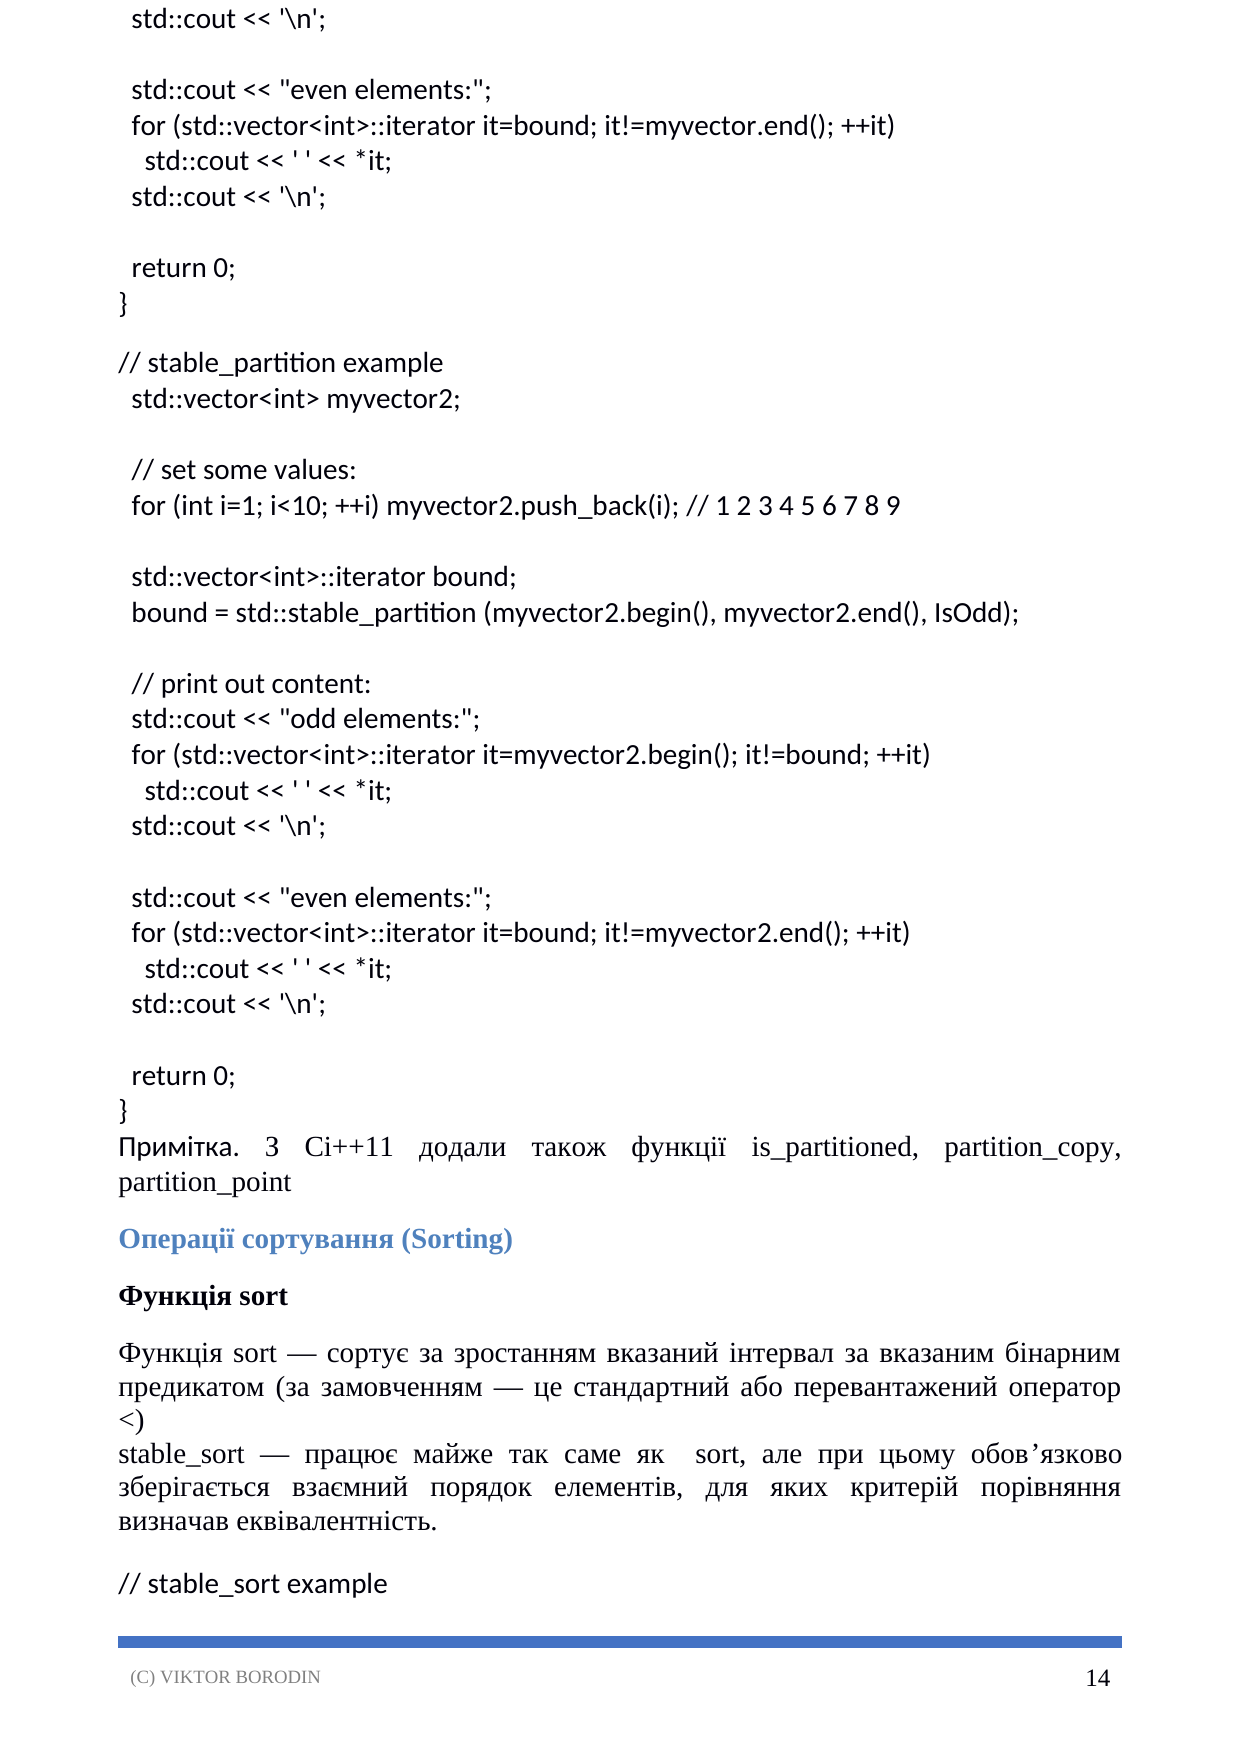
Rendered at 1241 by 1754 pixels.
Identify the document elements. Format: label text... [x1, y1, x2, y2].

text return 0; [118, 249, 1122, 285]
text std::cout << ' ' << *it; [118, 950, 1122, 986]
text // print out content: [118, 665, 1122, 701]
text Функція sort [118, 1278, 1122, 1312]
text std::cout << "even elements:"; [118, 879, 1122, 914]
text std::vector<int>::iterator bound; [118, 558, 1122, 594]
text std::cout << ' ' << *it; [118, 772, 1122, 807]
text return 0; [118, 1057, 1122, 1092]
text std::cout << '\n'; [118, 807, 1122, 843]
text for (std::vector<int>::iterator it=myvector2.begin(); it!=bound; ++it) [118, 736, 1122, 772]
text // set some values: [118, 451, 1122, 487]
text std::cout << '\n'; [118, 986, 1122, 1021]
subtitle stable_sort — працює майже так саме як sort, але при цьому обов’язково зберігається взаємний порядок елементів, для яких критерій порівняння визначав еквівалентність. [118, 1436, 1122, 1536]
text for (std::vector<int>::iterator it=bound; it!=myvector.end(); ++it) [118, 107, 1122, 142]
text for (std::vector<int>::iterator it=bound; it!=myvector2.end(); ++it) [118, 914, 1122, 950]
subtitle Операції сортування (Sorting) [118, 1221, 1122, 1254]
text // stable_partition example [118, 344, 1122, 380]
text for (int i=1; i<10; ++i) myvector2.push_back(i); // 1 2 3 4 5 6 7 8 9 [118, 487, 1122, 522]
text } [118, 285, 1122, 321]
subtitle Функція sort — сортує за зростанням вказаний інтервал за вказаним бінарним предикатом (за замовченням — це стандартний або перевантажений оператор <) [118, 1335, 1122, 1436]
text } [118, 1092, 1122, 1128]
text std::cout << ' ' << *it; [118, 142, 1122, 178]
text std::vector<int> myvector2; [118, 380, 1122, 416]
text std::cout << '\n'; [118, 178, 1122, 214]
text bound = std::stable_partition (myvector2.begin(), myvector2.end(), IsOdd); [118, 594, 1122, 629]
text // stable_sort example [118, 1565, 1122, 1601]
text std::cout << '\n'; [118, 0, 1122, 36]
text std::cout << "odd elements:"; [118, 701, 1122, 736]
text Примітка. З Сі++11 додали також функції is_partitioned, partition_copy, partition_point [118, 1128, 1122, 1197]
text std::cout << "even elements:"; [118, 71, 1122, 107]
